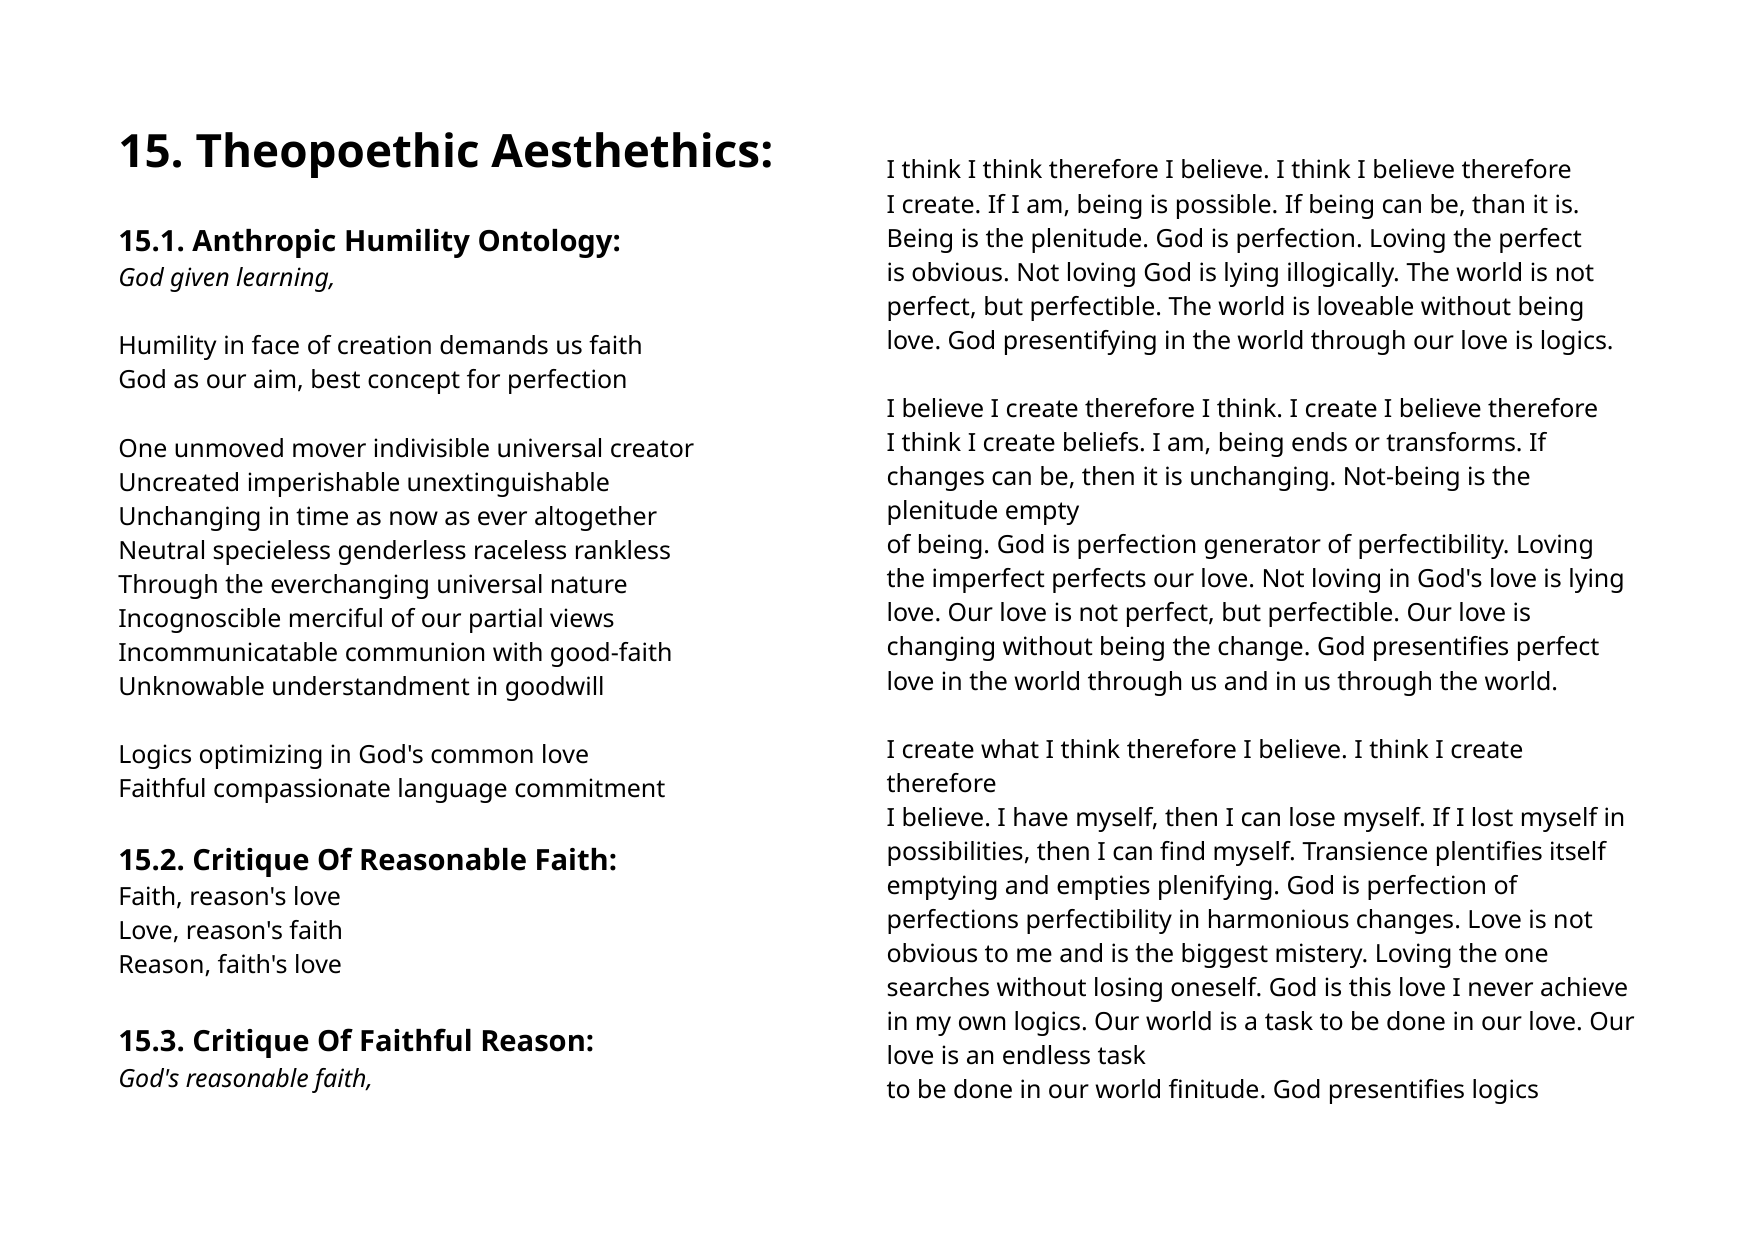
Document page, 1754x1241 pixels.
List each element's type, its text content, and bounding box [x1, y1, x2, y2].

text Through the everchanging universal nature [118, 566, 877, 601]
text I create what I think therefore I believe. I think I create therefore [886, 731, 1636, 799]
text One unmoved mover indivisible universal creator [118, 430, 877, 464]
text 15.1. Anthropic Humility Ontology: [118, 220, 877, 260]
text I think I think therefore I believe. I think I believe therefore [886, 152, 1636, 186]
text 15.2. Critique Of Reasonable Faith: [118, 839, 877, 879]
text is obvious. Not loving God is lying illogically. The world is not perfect, but perfectible. The world is loveable without being love. God presentifying in the world through our love is logics. [886, 254, 1636, 357]
text Incognoscible merciful of our partial views [118, 601, 877, 634]
text of being. God is perfection generator of perfectibility. Loving the imperfect perfects our love. Not loving in God's love is lying love. Our love is not perfect, but perfectible. Our love is changing without being the change. God presentifies perfect love in the world through us and in us through the world. [886, 527, 1636, 697]
text Unchanging in time as now as ever altogether [118, 498, 877, 532]
text 15. Theopoethic Aesthethics: [118, 118, 877, 181]
text Faithful compassionate language commitment [118, 771, 877, 805]
text Reason, faith's love [118, 947, 877, 981]
text 15.3. Critique Of Faithful Reason: [118, 1021, 877, 1060]
text Uncreated imperishable unextinguishable [118, 464, 877, 498]
text Neutral specieless genderless raceless rankless [118, 532, 877, 566]
text Humility in face of creation demands us faith [118, 328, 877, 362]
text to be done in our world finitude. God presentifies logics [886, 1072, 1636, 1106]
text I think I create beliefs. I am, being ends or transforms. If changes can be, then it is unchanging. Not-being is the plenitude empty [886, 425, 1636, 527]
text I believe. I have myself, then I can lose myself. If I lost myself in possibilities, then I can find myself. Transience plentifies itself emptying and empties plenifying. God is perfection of perfections perfectibility in harmonious changes. Love is not obvious to me and is the biggest mistery. Loving the one searches without losing oneself. God is this love I never achieve in my own logics. Our world is a task to be done in our love. Our love is an endless task [886, 799, 1636, 1072]
text Unknowable understandment in goodwill [118, 669, 877, 703]
text God given learning, [118, 260, 877, 294]
text Logics optimizing in God's common love [118, 737, 877, 771]
text Faith, reason's love [118, 879, 877, 913]
text God's reasonable faith, [118, 1060, 877, 1094]
text God as our aim, best concept for perfection [118, 362, 877, 396]
text I believe I create therefore I think. I create I believe therefore [886, 391, 1636, 425]
text Being is the plenitude. God is perfection. Loving the perfect [886, 220, 1636, 254]
text Love, reason's faith [118, 913, 877, 947]
text I create. If I am, being is possible. If being can be, than it is. [886, 186, 1636, 220]
text Incommunicatable communion with good-faith [118, 634, 877, 669]
